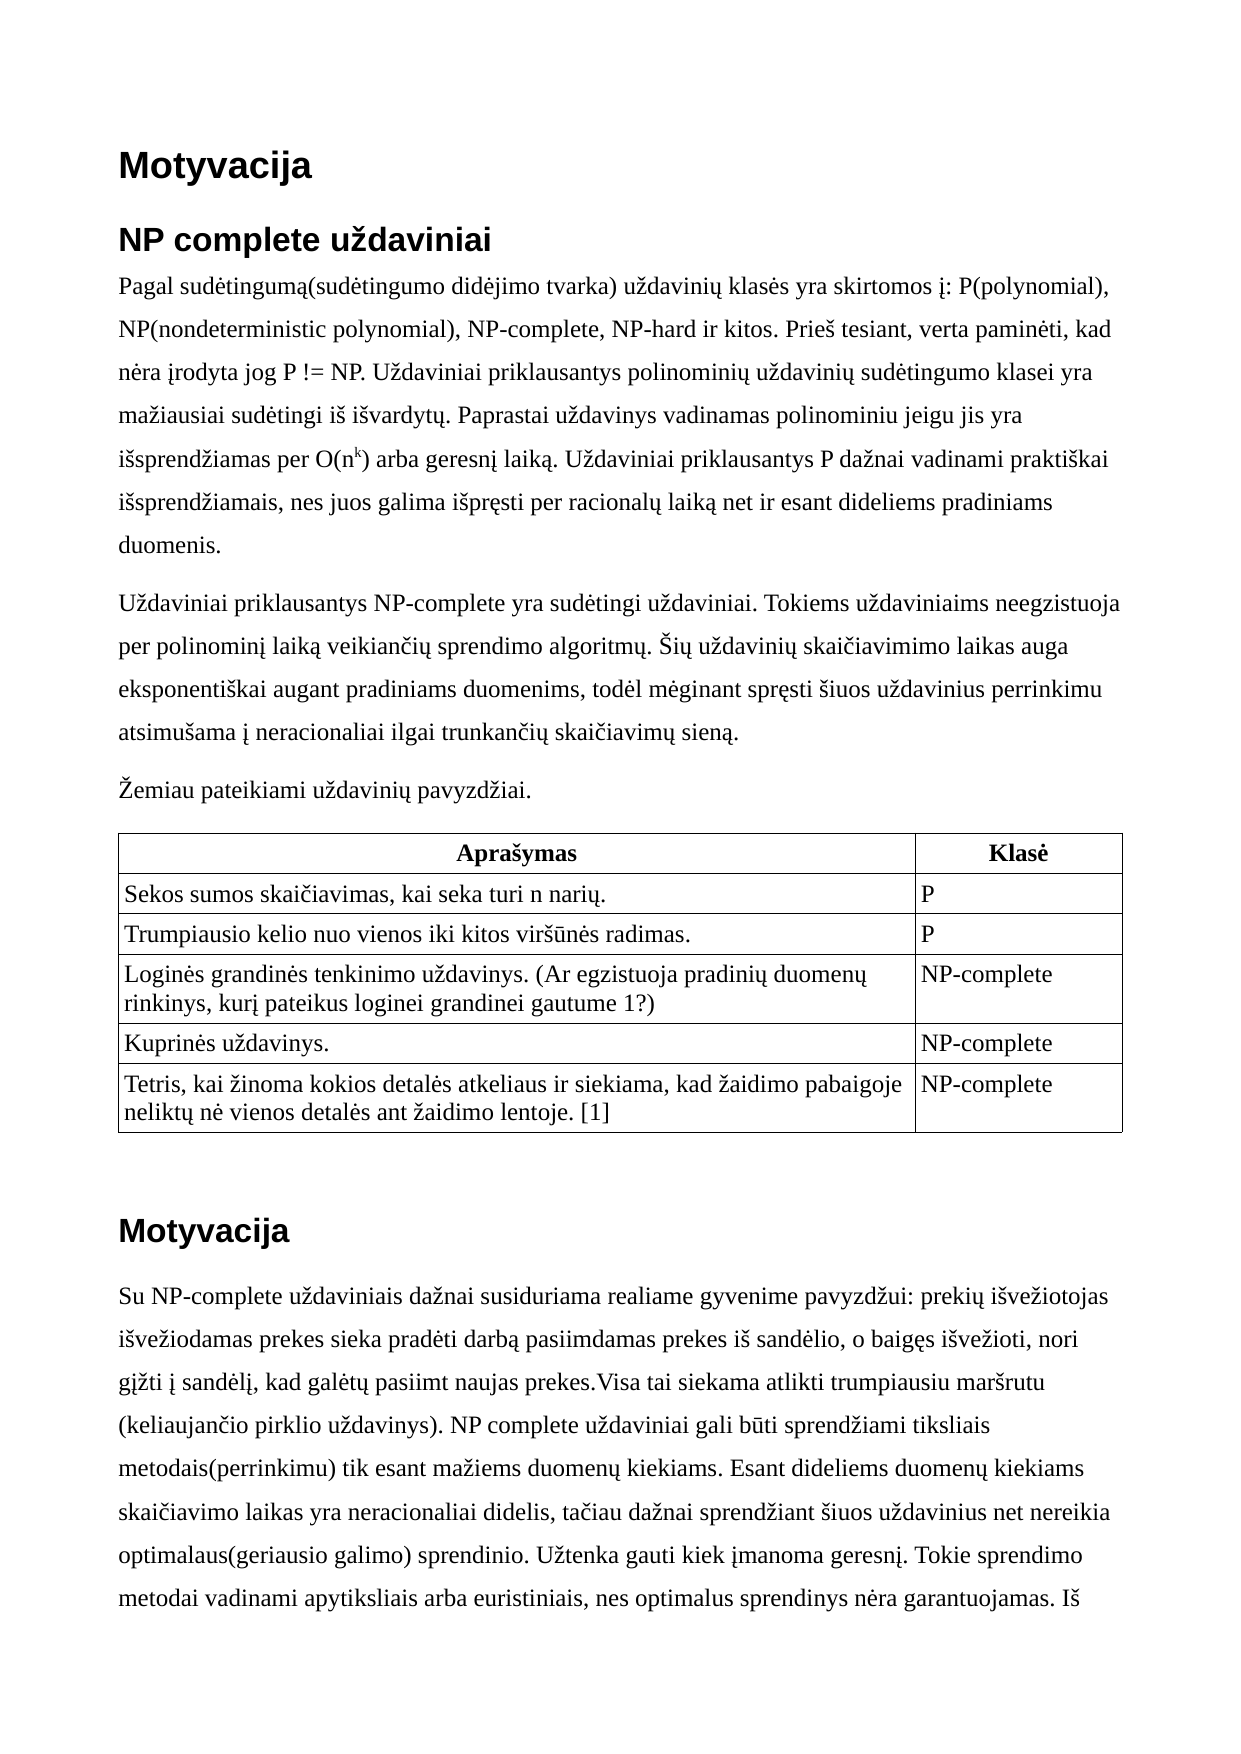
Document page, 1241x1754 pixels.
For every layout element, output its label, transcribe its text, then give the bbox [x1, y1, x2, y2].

table_cell Sekos sumos skaičiavimas, kai seka turi n narių. [119, 874, 915, 913]
text Uždaviniai priklausantys NP-complete yra sudėtingi uždaviniai. Tokiems uždaviniaims neegzistuoja per polinominį laiką veikiančių sprendimo algoritmų. Šių uždavinių skaičiavimimo laikas auga eksponentiškai augant pradiniams duomenims, todėl mėginant spręsti šiuos uždavinius perrinkimu atsimušama į neracionaliai ilgai trunkančių skaičiavimų sieną. [118, 588, 1122, 746]
table_cell NP-complete [916, 1024, 1122, 1063]
table_cell P [916, 874, 1122, 913]
table_cell Tetris, kai žinoma kokios detalės atkeliaus ir siekiama, kad žaidimo pabaigoje neliktų nė vienos detalės ant žaidimo lentoje. [1] [119, 1064, 915, 1132]
subtitle NP complete uždaviniai [118, 220, 1122, 259]
subtitle Motyvacija [118, 1211, 1122, 1249]
text Žemiau pateikiami uždavinių pavyzdžiai. [118, 775, 1122, 803]
table_header Klasė [916, 834, 1122, 873]
text Su NP-complete uždaviniais dažnai susiduriama realiame gyvenime pavyzdžui: prekių išvežiotojas išvežiodamas prekes sieka pradėti darbą pasiimdamas prekes iš sandėlio, o baigęs išvežioti, nori gįžti į sandėlį, kad galėtų pasiimt naujas prekes.Visa tai siekama atlikti trumpiausiu maršrutu (keliaujančio pirklio uždavinys). NP complete uždaviniai gali būti sprendžiami tiksliais metodais(perrinkimu) tik esant mažiems duomenų kiekiams. Esant dideliems duomenų kiekiams skaičiavimo laikas yra neracionaliai didelis, tačiau dažnai sprendžiant šiuos uždavinius net nereikia optimalaus(geriausio galimo) sprendinio. Užtenka gauti kiek įmanoma geresnį. Tokie sprendimo metodai vadinami apytiksliais arba euristiniais, nes optimalus sprendinys nėra garantuojamas. Iš [118, 1281, 1122, 1612]
table_cell NP-complete [916, 955, 1122, 1022]
table_cell Trumpiausio kelio nuo vienos iki kitos viršūnės radimas. [119, 914, 915, 953]
table_header Aprašymas [119, 834, 915, 873]
subtitle Motyvacija [118, 143, 1122, 187]
text Pagal sudėtingumą(sudėtingumo didėjimo tvarka) uždavinių klasės yra skirtomos į: P(polynomial), NP(nondeterministic polynomial), NP-complete, NP-hard ir kitos. Prieš tesiant, verta paminėti, kad nėra įrodyta jog P != NP. Uždaviniai priklausantys polinominių uždavinių sudėtingumo klasei yra mažiausiai sudėtingi iš išvardytų. Paprastai uždavinys vadinamas polinominiu jeigu jis yra išsprendžiamas per O(nk) arba geresnį laiką. Uždaviniai priklausantys P dažnai vadinami praktiškai išsprendžiamais, nes juos galima išpręsti per racionalų laiką net ir esant dideliems pradiniams duomenis. [118, 271, 1122, 559]
table_cell NP-complete [916, 1064, 1122, 1132]
table_cell P [916, 914, 1122, 953]
table_cell Loginės grandinės tenkinimo uždavinys. (Ar egzistuoja pradinių duomenų rinkinys, kurį pateikus loginei grandinei gautume 1?) [119, 955, 915, 1022]
table_cell Kuprinės uždavinys. [119, 1024, 915, 1063]
